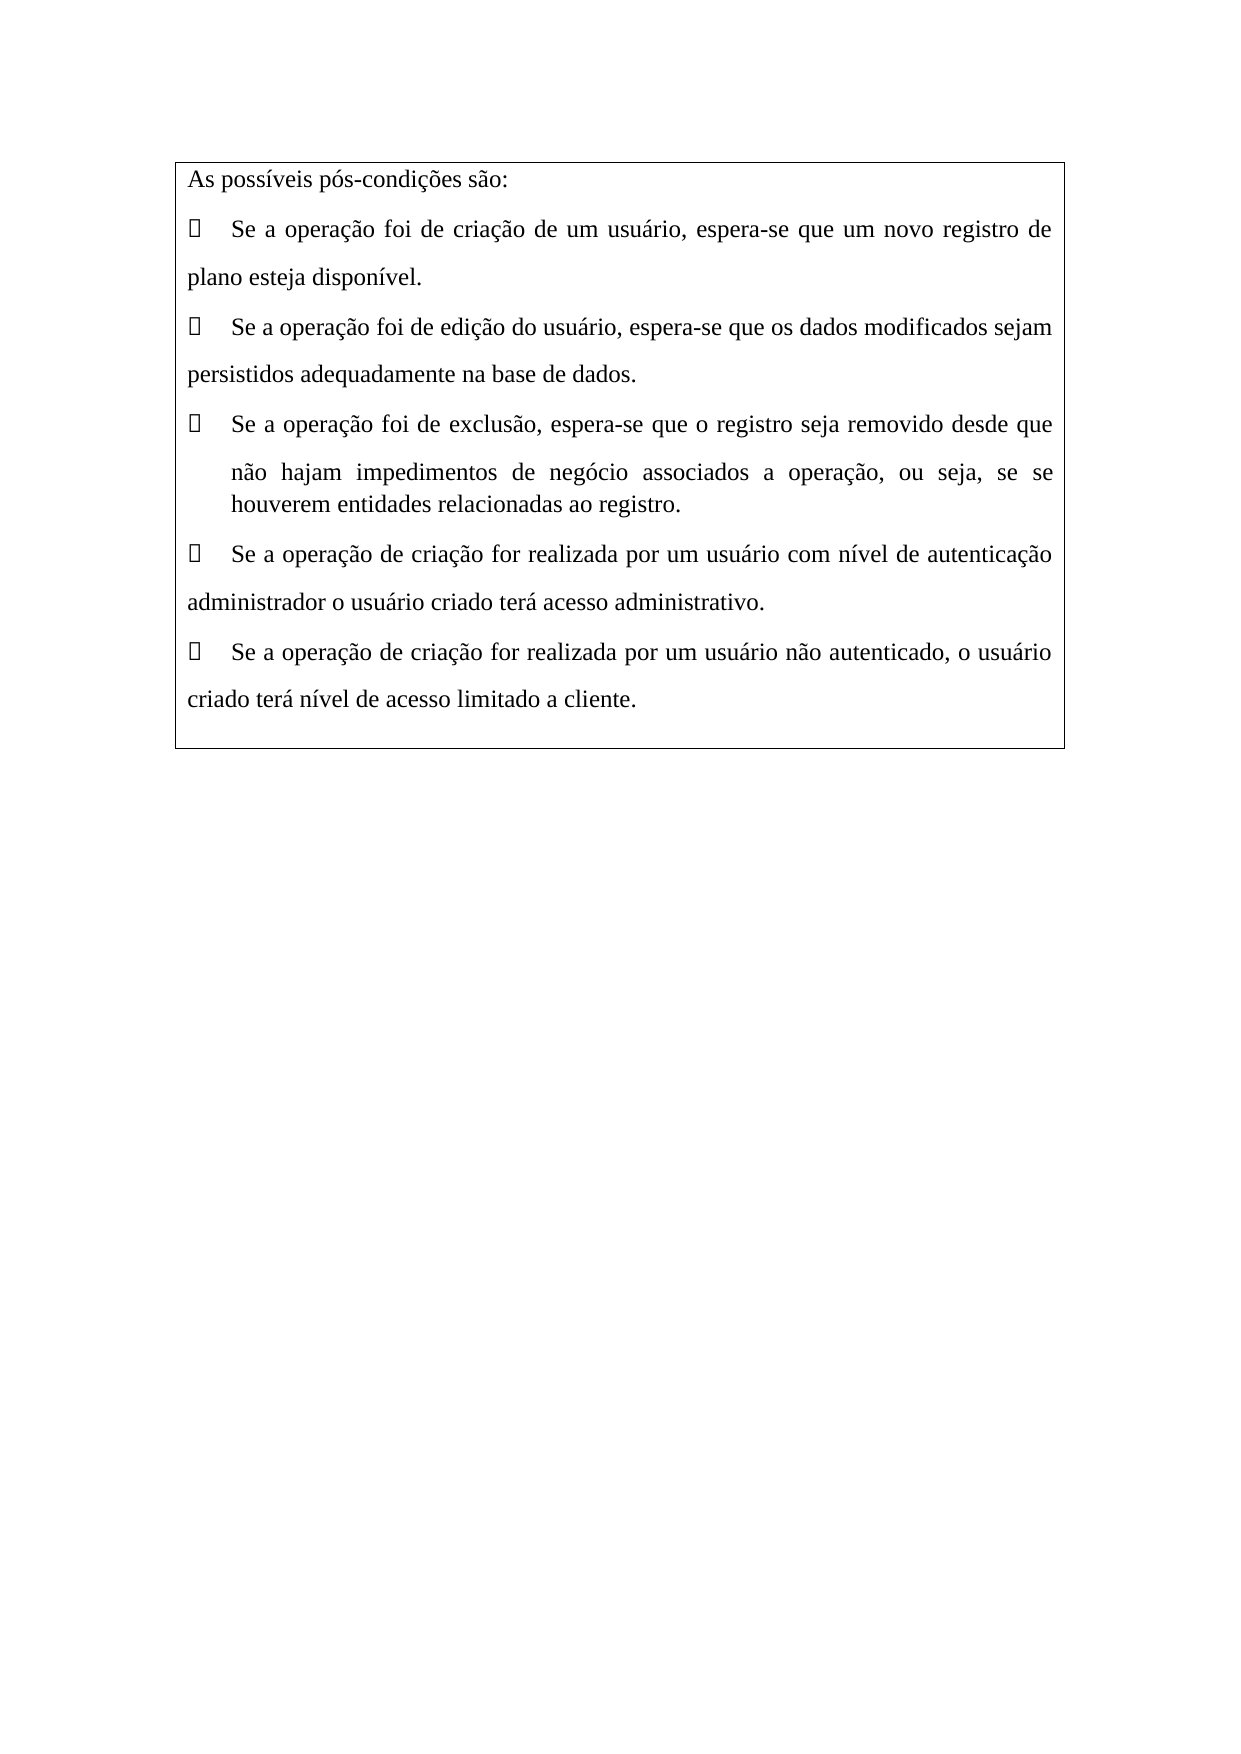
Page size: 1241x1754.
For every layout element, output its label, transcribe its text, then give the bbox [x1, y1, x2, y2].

table_cell As possíveis pós-condições são: Se a operação foi de criação de um usuário, espera-se que um novo registro de plano esteja disponível. Se a operação foi de edição do usuário, espera-se que os dados modificados sejam persistidos adequadamente na base de dados. Se a operação foi de exclusão, espera-se que o registro seja removido desde que não hajam impedimentos de negócio associados a operação, ou seja, se se houverem entidades relacionadas ao registro. Se a operação de criação for realizada por um usuário com nível de autenticação administrador o usuário criado terá acesso administrativo. Se a operação de criação for realizada por um usuário não autenticado, o usuário criado terá nível de acesso limitado a cliente. [176, 163, 1064, 748]
